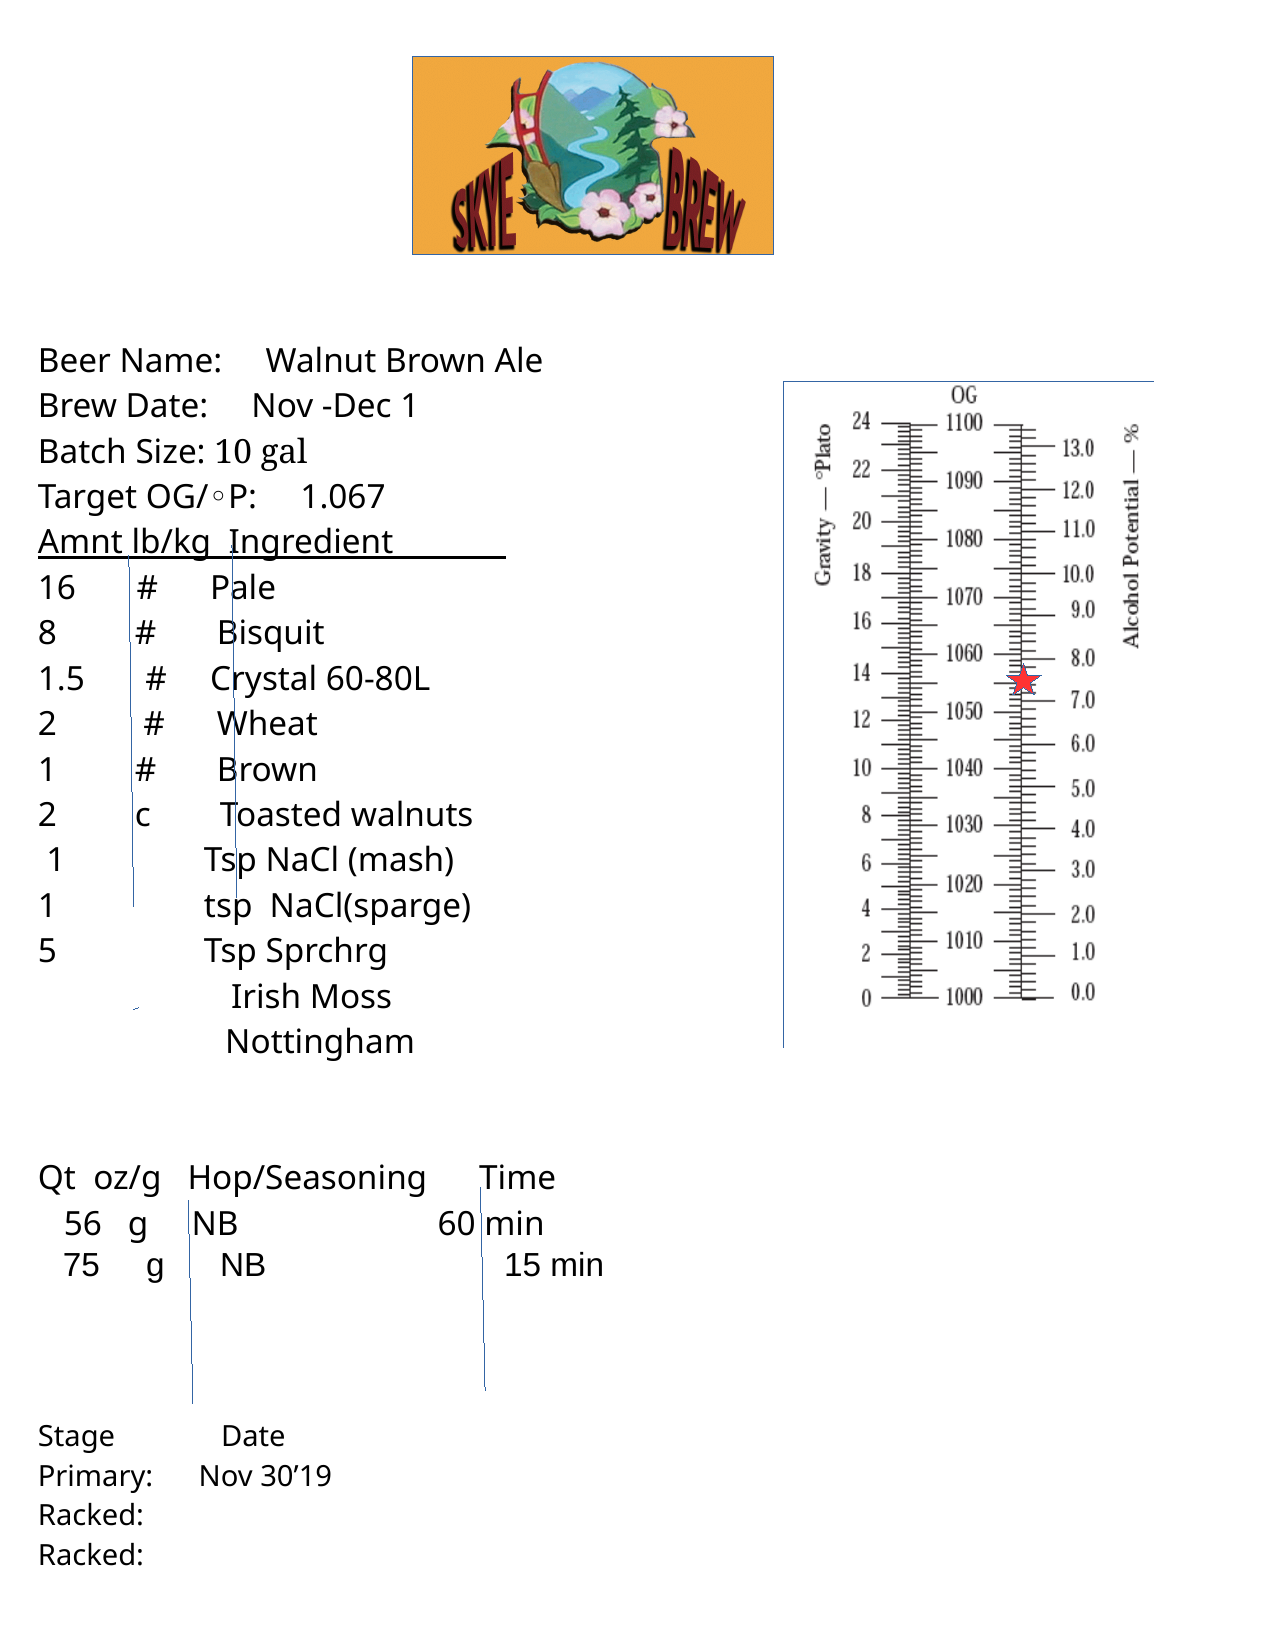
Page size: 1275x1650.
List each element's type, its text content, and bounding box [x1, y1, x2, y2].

text 2 c Toasted walnuts [236, 791, 783, 836]
text Primary: Nov 30’19 [38, 1455, 1237, 1494]
text 56 g NB 60 min [38, 1199, 1237, 1245]
text Racked: [38, 1494, 1237, 1534]
text [1154, 882, 1237, 927]
text 2 # Wheat [235, 700, 783, 745]
text 16 # Pale [38, 564, 232, 609]
text Stage Date [38, 1370, 1237, 1455]
text [1154, 427, 1237, 473]
text 2 # Wheat [1154, 700, 1237, 745]
text [1154, 382, 1237, 427]
text 1 Tsp NaCl (mash) [38, 836, 783, 882]
text 1.5 [38, 654, 130, 700]
text # Crystal 60-80L [131, 654, 783, 700]
text Irish Moss [38, 972, 783, 1018]
text 8 # Bisquit [233, 609, 783, 654]
text [1154, 654, 1237, 700]
text Amnt lb/kg Ingredient [38, 518, 783, 564]
text Racked: [38, 1534, 1237, 1574]
text 16 # Pale [233, 564, 783, 609]
text 8 # Bisquit [38, 609, 233, 654]
text [1154, 927, 1237, 972]
text 1 tsp NaCl(sparge) [38, 882, 783, 927]
text Beer Name: Walnut Brown Ale [38, 337, 1237, 382]
text 1 # Brown [38, 745, 131, 791]
text 8 # Bisquit [1154, 609, 1237, 654]
text Brew Date: Nov -Dec 1 [38, 382, 783, 427]
text 5 Tsp Sprchrg [38, 927, 783, 972]
text 16 # Pale [1154, 564, 1237, 609]
text 1 # Brown [1154, 745, 1237, 791]
text 1 # Brown [235, 745, 783, 791]
text 2 # Wheat [38, 700, 234, 745]
text [1154, 473, 1237, 518]
text 2 c Toasted walnuts [38, 791, 235, 836]
text 1 # Brown [132, 745, 235, 791]
text Batch Size: 10 gal [38, 427, 783, 473]
text 75 g NB 15 min [38, 1245, 1237, 1283]
text [1154, 972, 1237, 1018]
text [1154, 518, 1237, 564]
text Target OG/◦P: 1.067 [38, 473, 783, 518]
text Qt oz/g Hop/Seasoning Time [38, 1154, 1237, 1199]
text Nottingham [38, 1018, 1237, 1063]
text 2 c Toasted walnuts [1154, 791, 1237, 836]
text [1154, 836, 1237, 882]
